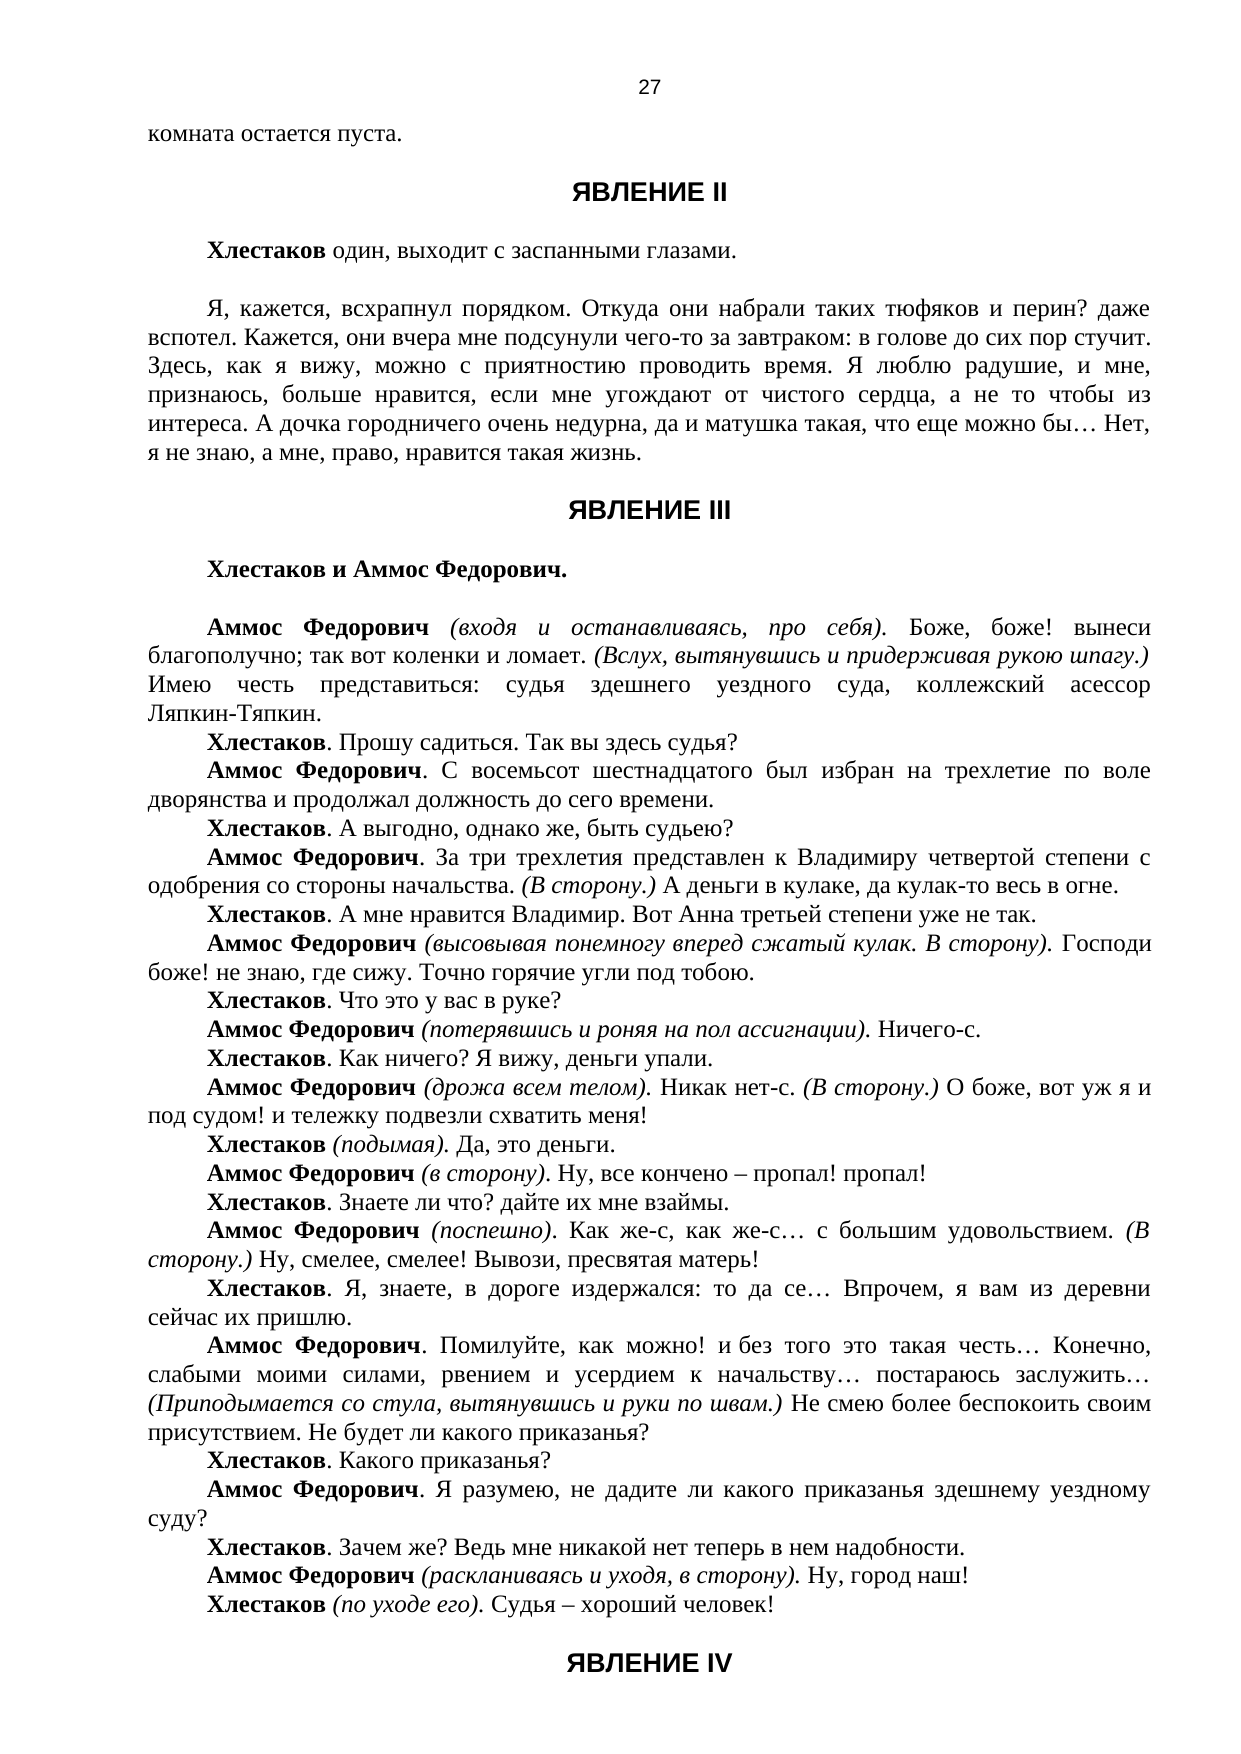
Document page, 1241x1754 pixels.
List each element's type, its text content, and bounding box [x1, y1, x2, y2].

text Аммос Федорович. С восемьсот шестнадцатого был избран на трехлетие по воле дворянства и продолжал должность до сего времени. [148, 756, 1152, 813]
subtitle ЯВЛЕНИЕ III [148, 494, 1152, 526]
text Хлестаков и Аммос Федорович. [148, 554, 1152, 583]
text Аммос Федорович (дрожа всем телом). Никак нет‑с. (В сторону.) О боже, вот уж я и под судом! и тележку подвезли схватить меня! [148, 1072, 1152, 1129]
text Аммос Федорович (входя и останавливаясь, про себя). Боже, боже! вынеси благополучно; так вот коленки и ломает. (Вслух, вытянувшись и придерживая рукою шпагу.) Имею честь представиться: судья здешнего уездного суда, коллежский асессор Ляпкин‑Тяпкин. [148, 612, 1152, 727]
text комната остается пуста. [148, 118, 1152, 147]
subtitle ЯВЛЕНИЕ IV [148, 1647, 1152, 1678]
text Хлестаков. Как ничего? Я вижу, деньги упали. [148, 1043, 1152, 1072]
text Аммос Федорович. За три трехлетия представлен к Владимиру четвертой степени с одобрения со стороны начальства. (В сторону.) А деньги в кулаке, да кулак‑то весь в огне. [148, 842, 1152, 899]
text Хлестаков. Знаете ли что? дайте их мне взаймы. [148, 1187, 1152, 1216]
text Аммос Федорович (раскланиваясь и уходя, в сторону). Ну, город наш! [148, 1561, 1152, 1589]
text Хлестаков. Я, знаете, в дороге издержался: то да се… Впрочем, я вам из деревни сейчас их пришлю. [148, 1273, 1152, 1331]
text Хлестаков. Какого приказанья? [148, 1446, 1152, 1474]
text Аммос Федорович (поспешно). Как же‑с, как же‑с… с большим удовольствием. (В сторону.) Ну, смелее, смелее! Вывози, пресвятая матерь! [148, 1216, 1152, 1273]
text Хлестаков. А выгодно, однако же, быть судьею? [148, 813, 1152, 842]
text Хлестаков. Зачем же? Ведь мне никакой нет теперь в нем надобности. [148, 1532, 1152, 1561]
text Хлестаков. Прошу садиться. Так вы здесь судья? [148, 727, 1152, 756]
text Аммос Федорович (потерявшись и роняя на пол ассигнации). Ничего‑с. [148, 1014, 1152, 1043]
text Хлестаков (подымая). Да, это деньги. [148, 1129, 1152, 1158]
text Аммос Федорович. Я разумею, не дадите ли какого приказанья здешнему уездному суду? [148, 1474, 1152, 1532]
text Хлестаков. А мне нравится Владимир. Вот Анна третьей степени уже не так. [148, 899, 1152, 928]
text Хлестаков (по уходе его). Судья – хороший человек! [148, 1589, 1152, 1618]
text Я, кажется, всхрапнул порядком. Откуда они набрали таких тюфяков и перин? даже вспотел. Кажется, они вчера мне подсунули чего‑то за завтраком: в голове до сих пор стучит. Здесь, как я вижу, можно с приятностию проводить время. Я люблю радушие, и мне, признаюсь, больше нравится, если мне угождают от чистого сердца, а не то чтобы из интереса. А дочка городничего очень недурна, да и матушка такая, что еще можно бы… Нет, я не знаю, а мне, право, нравится такая жизнь. [148, 293, 1152, 466]
text Хлестаков один, выходит с заспанными глазами. [148, 236, 1152, 264]
text Аммос Федорович (в сторону). Ну, все кончено – пропал! пропал! [148, 1158, 1152, 1187]
subtitle ЯВЛЕНИЕ II [148, 176, 1152, 207]
text Аммос Федорович (высовывая понемногу вперед сжатый кулак. В сторону). Господи боже! не знаю, где сижу. Точно горячие угли под тобою. [148, 928, 1152, 986]
text Хлестаков. Что это у вас в руке? [148, 986, 1152, 1014]
text Аммос Федорович. Помилуйте, как можно! и без того это такая честь… Конечно, слабыми моими силами, рвением и усердием к начальству… постараюсь заслужить… (Приподымается со стула, вытянувшись и руки по швам.) Не смею более беспокоить своим присутствием. Не будет ли какого приказанья? [148, 1331, 1152, 1446]
